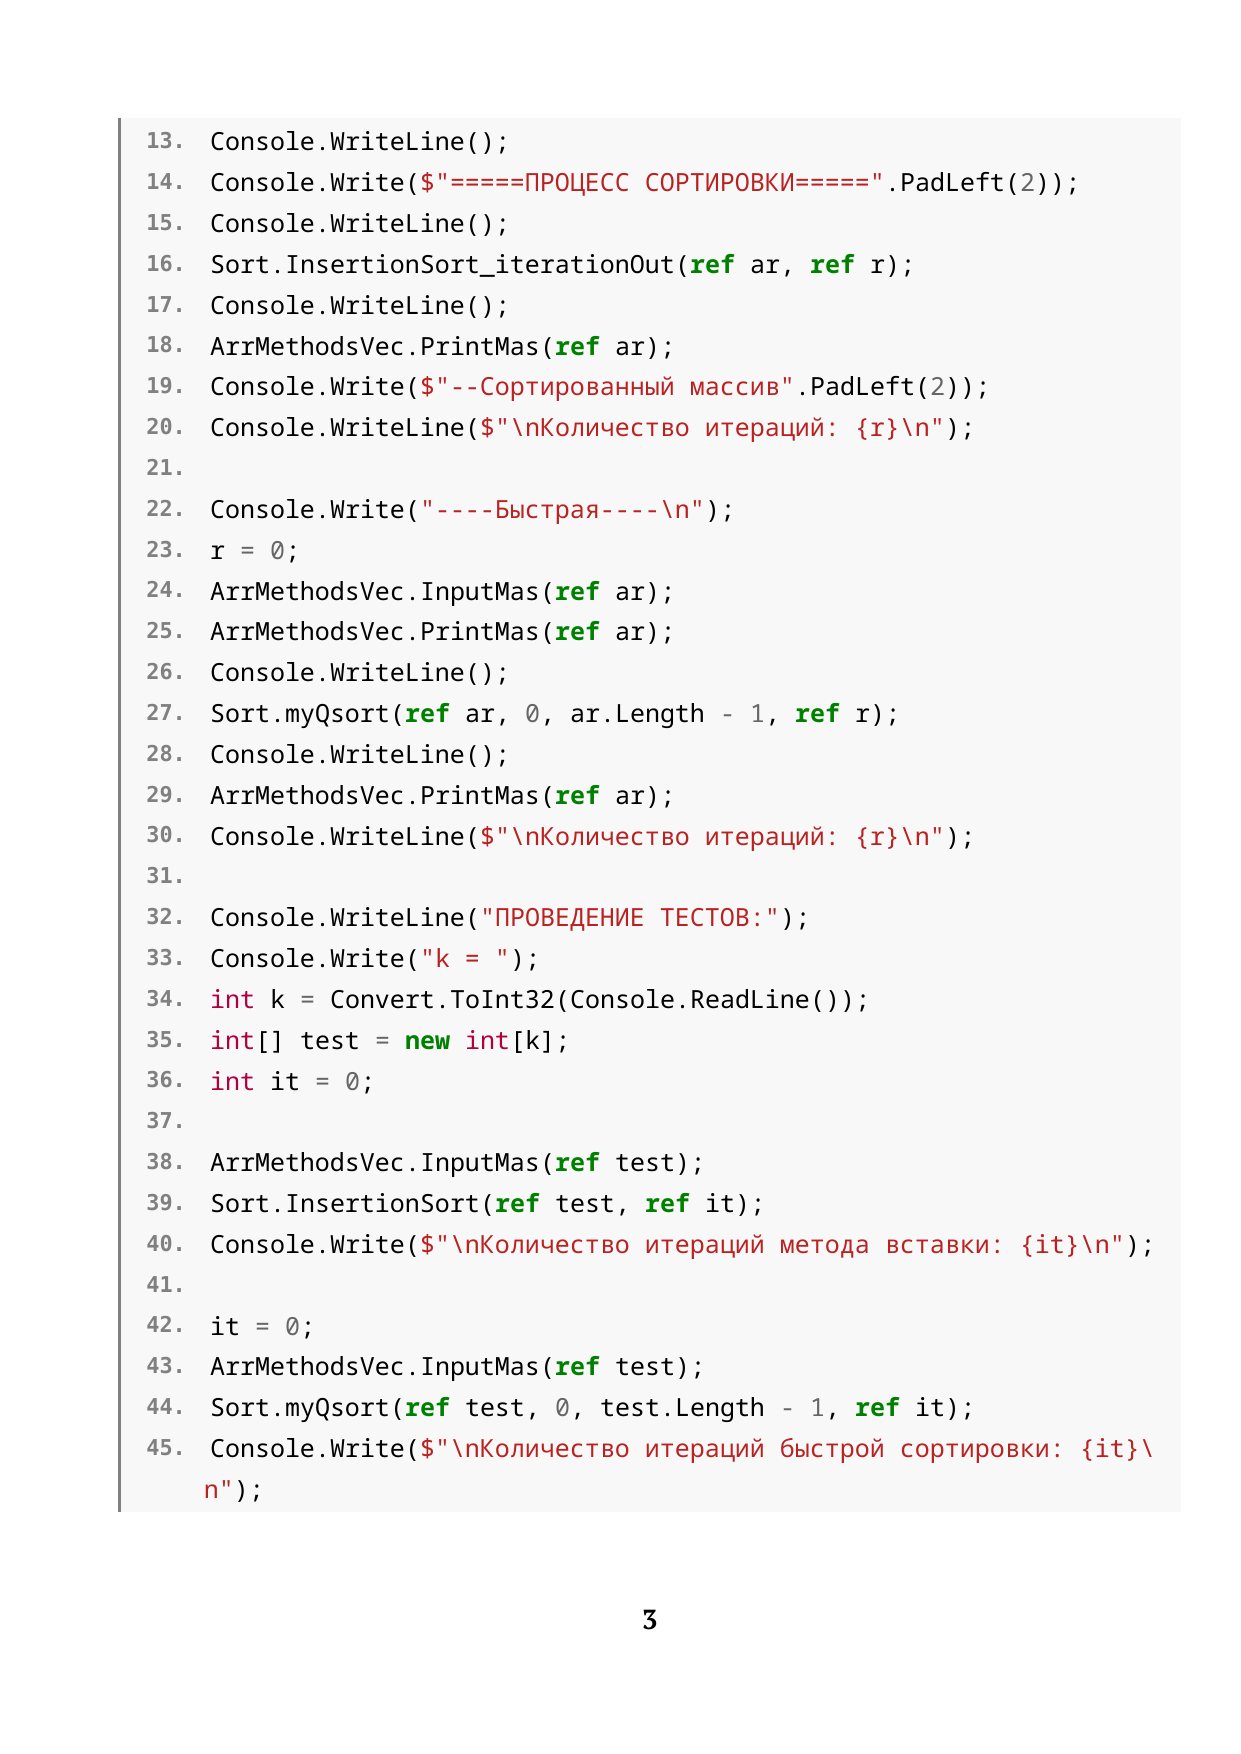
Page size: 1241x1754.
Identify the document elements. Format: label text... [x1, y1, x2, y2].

list Sort.myQsort(ref ar, 0, ar.Length - 1, ref r); [121, 690, 1181, 730]
list Console.Write("k = "); [121, 935, 1181, 975]
list int k = Convert.ToInt32(Console.ReadLine()); [121, 976, 1181, 1016]
list Sort.myQsort(ref test, 0, test.Length - 1, ref it); [121, 1384, 1181, 1424]
list ArrMethodsVec.InputMas(ref test); [121, 1139, 1181, 1179]
list Console.WriteLine(); [121, 731, 1181, 771]
list Console.WriteLine(); [121, 118, 1181, 158]
list Console.WriteLine($"\nКоличество итераций: {r}\n"); [121, 812, 1181, 852]
list ArrMethodsVec.InputMas(ref test); [121, 1343, 1181, 1383]
list int it = 0; [121, 1057, 1181, 1097]
list Console.WriteLine($"\nКоличество итераций: {r}\n"); [121, 404, 1181, 444]
list Console.Write($"=====ПРОЦЕСС СОРТИРОВКИ=====".PadLeft(2)); [121, 159, 1181, 199]
list it = 0; [121, 1302, 1181, 1342]
list Console.Write($"\nКоличество итераций быстрой сортировки: {it}\n"); [121, 1425, 1181, 1512]
list Console.WriteLine(); [121, 281, 1181, 321]
list ArrMethodsVec.PrintMas(ref ar); [121, 771, 1181, 811]
list Console.WriteLine(); [121, 200, 1181, 240]
list Console.Write("----Быстрая----\n"); [121, 486, 1181, 526]
list ArrMethodsVec.PrintMas(ref ar); [121, 322, 1181, 362]
list Sort.InsertionSort(ref test, ref it); [121, 1180, 1181, 1220]
list r = 0; [121, 526, 1181, 566]
list Sort.InsertionSort_iterationOut(ref ar, ref r); [121, 241, 1181, 281]
list int[] test = new int[k]; [121, 1016, 1181, 1056]
list Console.WriteLine("ПРОВЕДЕНИЕ ТЕСТОВ:"); [121, 894, 1181, 934]
list Console.WriteLine(); [121, 649, 1181, 689]
list ArrMethodsVec.PrintMas(ref ar); [121, 608, 1181, 648]
list Console.Write($"\nКоличество итераций метода вставки: {it}\n"); [121, 1221, 1181, 1261]
list ArrMethodsVec.InputMas(ref ar); [121, 567, 1181, 607]
list Console.Write($"--Сортированный массив".PadLeft(2)); [121, 363, 1181, 403]
